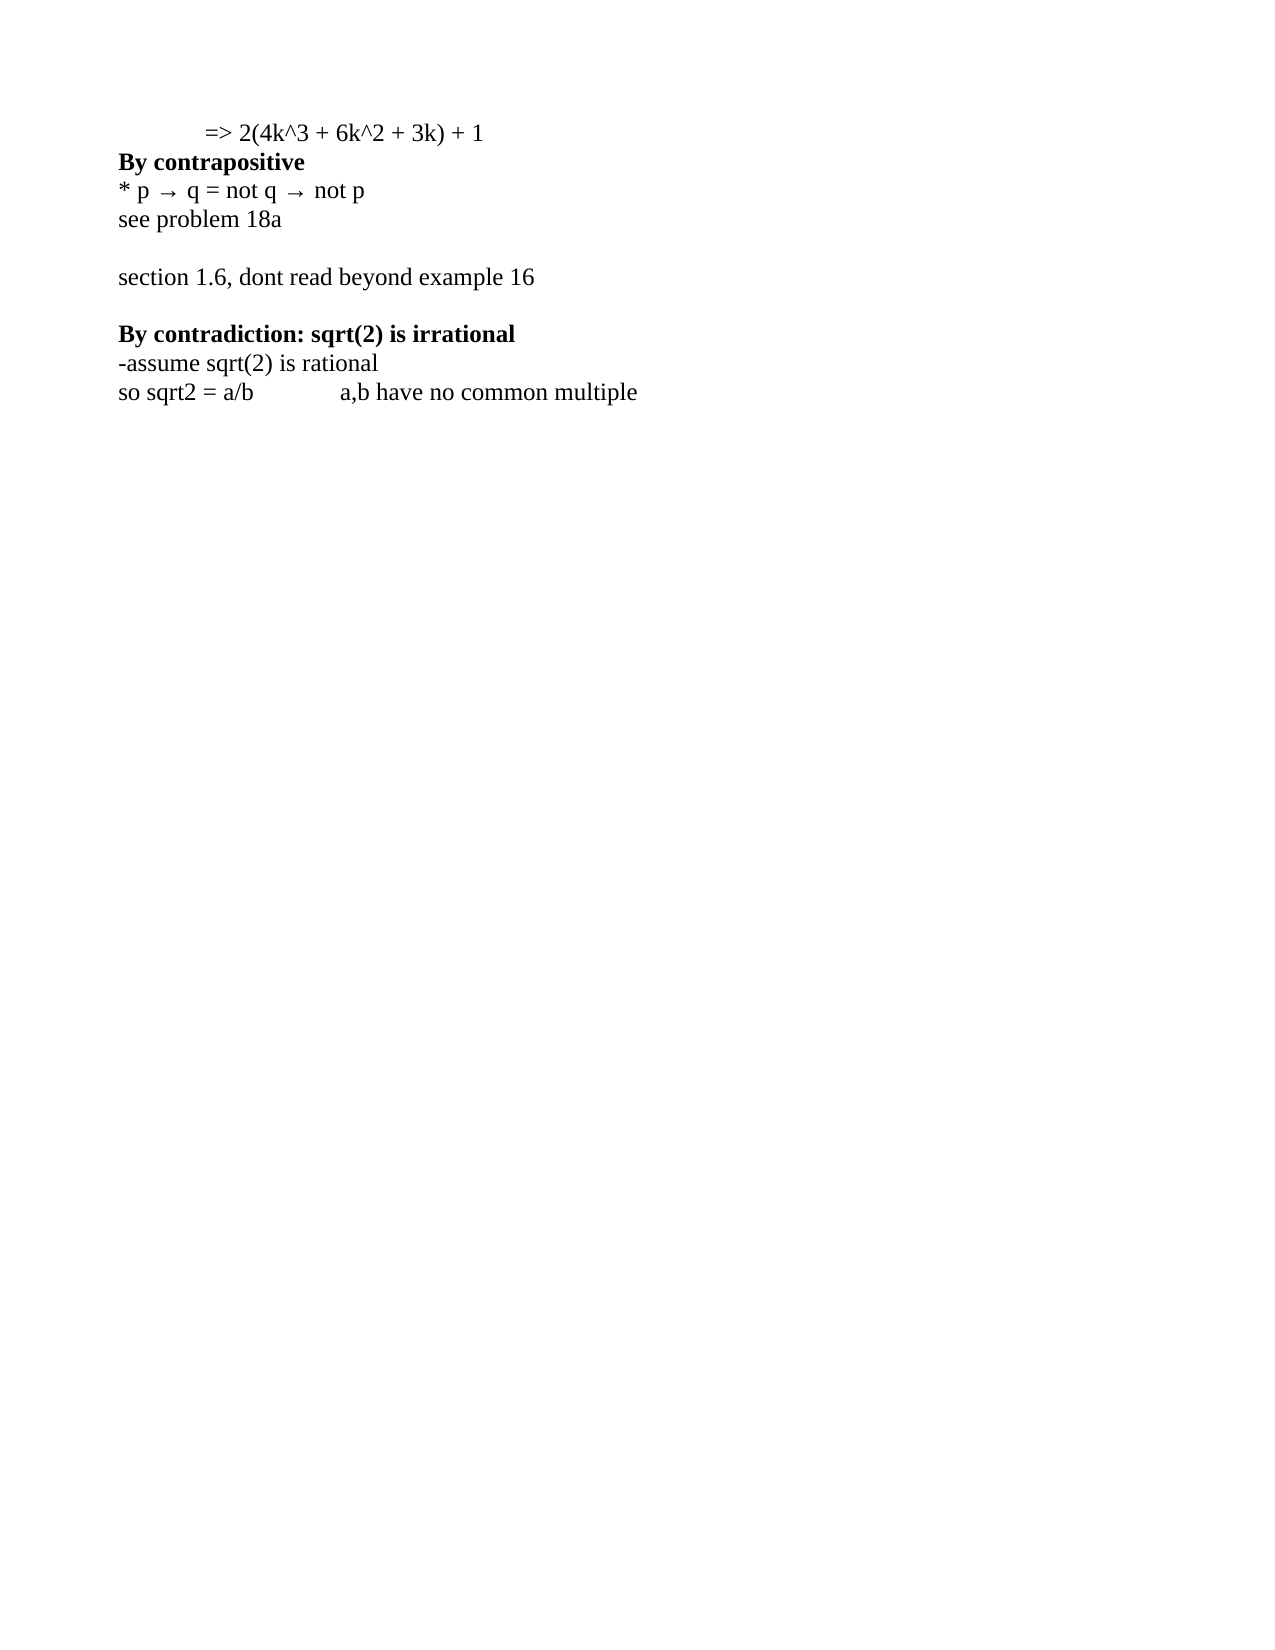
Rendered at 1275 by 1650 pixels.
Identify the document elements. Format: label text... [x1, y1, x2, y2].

text see problem 18a [118, 204, 1157, 233]
text By contrapositive [118, 147, 1157, 176]
text => 2(4k^3 + 6k^2 + 3k) + 1 [118, 118, 1157, 147]
text * p → q = not q → not p [118, 176, 1157, 204]
text By contradiction: sqrt(2) is irrational [118, 319, 1157, 348]
text section 1.6, dont read beyond example 16 [118, 262, 1157, 291]
text -assume sqrt(2) is rational [118, 348, 1157, 377]
text so sqrt2 = a/b a,b have no common multiple [118, 377, 1157, 406]
